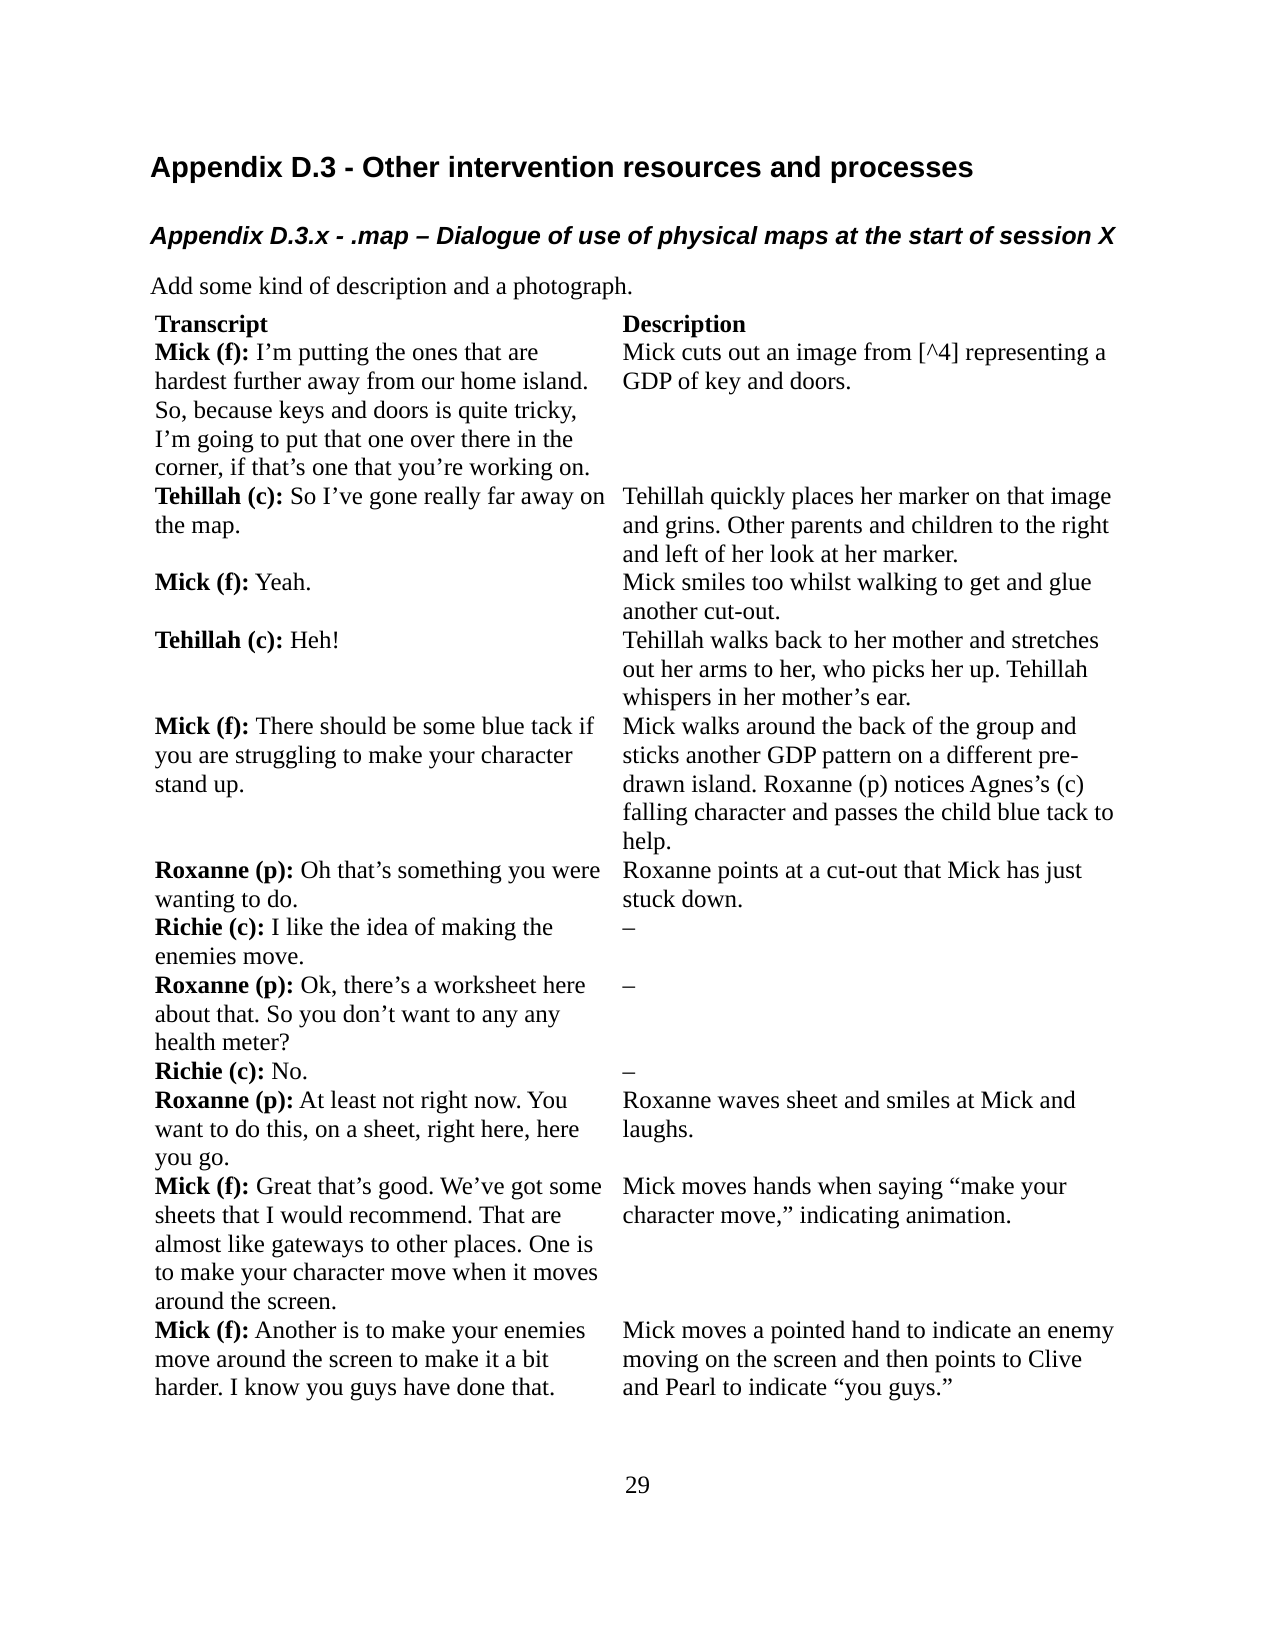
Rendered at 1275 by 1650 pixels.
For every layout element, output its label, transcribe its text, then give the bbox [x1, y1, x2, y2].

table_cell Mick (f): Yeah. [150, 568, 618, 625]
table_cell Richie (c): No. [150, 1056, 618, 1085]
table_cell Tehillah walks back to her mother and stretches out her arms to her, who picks her up. Tehillah whispers in her mother’s ear. [618, 625, 1125, 711]
subtitle Appendix D.3 - Other intervention resources and processes [150, 150, 1125, 183]
table_cell Tehillah (c): Heh! [150, 625, 618, 711]
table_header Description [618, 309, 1125, 337]
table_cell Mick smiles too whilst walking to get and glue another cut-out. [618, 568, 1125, 625]
table_cell – [618, 970, 1125, 1056]
table_cell Roxanne (p): Ok, there’s a worksheet here about that. So you don’t want to any any health meter? [150, 970, 618, 1056]
table_cell – [618, 1056, 1125, 1085]
table_cell Tehillah quickly places her marker on that image and grins. Other parents and children to the right and left of her look at her marker. [618, 481, 1125, 567]
table_cell Mick moves a pointed hand to indicate an enemy moving on the screen and then points to Clive and Pearl to indicate “you guys.” [618, 1315, 1125, 1401]
table_cell Mick (f): Another is to make your enemies move around the screen to make it a bit harder. I know you guys have done that. [150, 1315, 618, 1401]
table_cell Mick cuts out an image from [^4] representing a GDP of key and doors. [618, 338, 1125, 481]
table_cell Mick moves hands when saying “make your character move,” indicating animation. [618, 1171, 1125, 1315]
table_cell Richie (c): I like the idea of making the enemies move. [150, 913, 618, 970]
table_cell Roxanne points at a cut-out that Mick has just stuck down. [618, 855, 1125, 912]
table_cell Mick (f): There should be some blue tack if you are struggling to make your character stand up. [150, 711, 618, 855]
subtitle Appendix D.3.x - .map – Dialogue of use of physical maps at the start of session X [150, 221, 1125, 249]
table_cell Tehillah (c): So I’ve gone really far away on the map. [150, 481, 618, 567]
table_cell – [618, 913, 1125, 970]
text Add some kind of description and a photograph. [150, 271, 1125, 300]
table_cell Mick walks around the back of the group and sticks another GDP pattern on a different pre-drawn island. Roxanne (p) notices Agnes’s (c) falling character and passes the child blue tack to help. [618, 711, 1125, 855]
table_cell Roxanne (p): Oh that’s something you were wanting to do. [150, 855, 618, 912]
table_cell Roxanne (p): At least not right now. You want to do this, on a sheet, right here, here you go. [150, 1085, 618, 1171]
table_header Transcript [150, 309, 618, 337]
table_cell Mick (f): I’m putting the ones that are hardest further away from our home island. So, because keys and doors is quite tricky, I’m going to put that one over there in the corner, if that’s one that you’re working on. [150, 338, 618, 481]
table_cell Mick (f): Great that’s good. We’ve got some sheets that I would recommend. That are almost like gateways to other places. One is to make your character move when it moves around the screen. [150, 1171, 618, 1315]
table_cell Roxanne waves sheet and smiles at Mick and laughs. [618, 1085, 1125, 1171]
